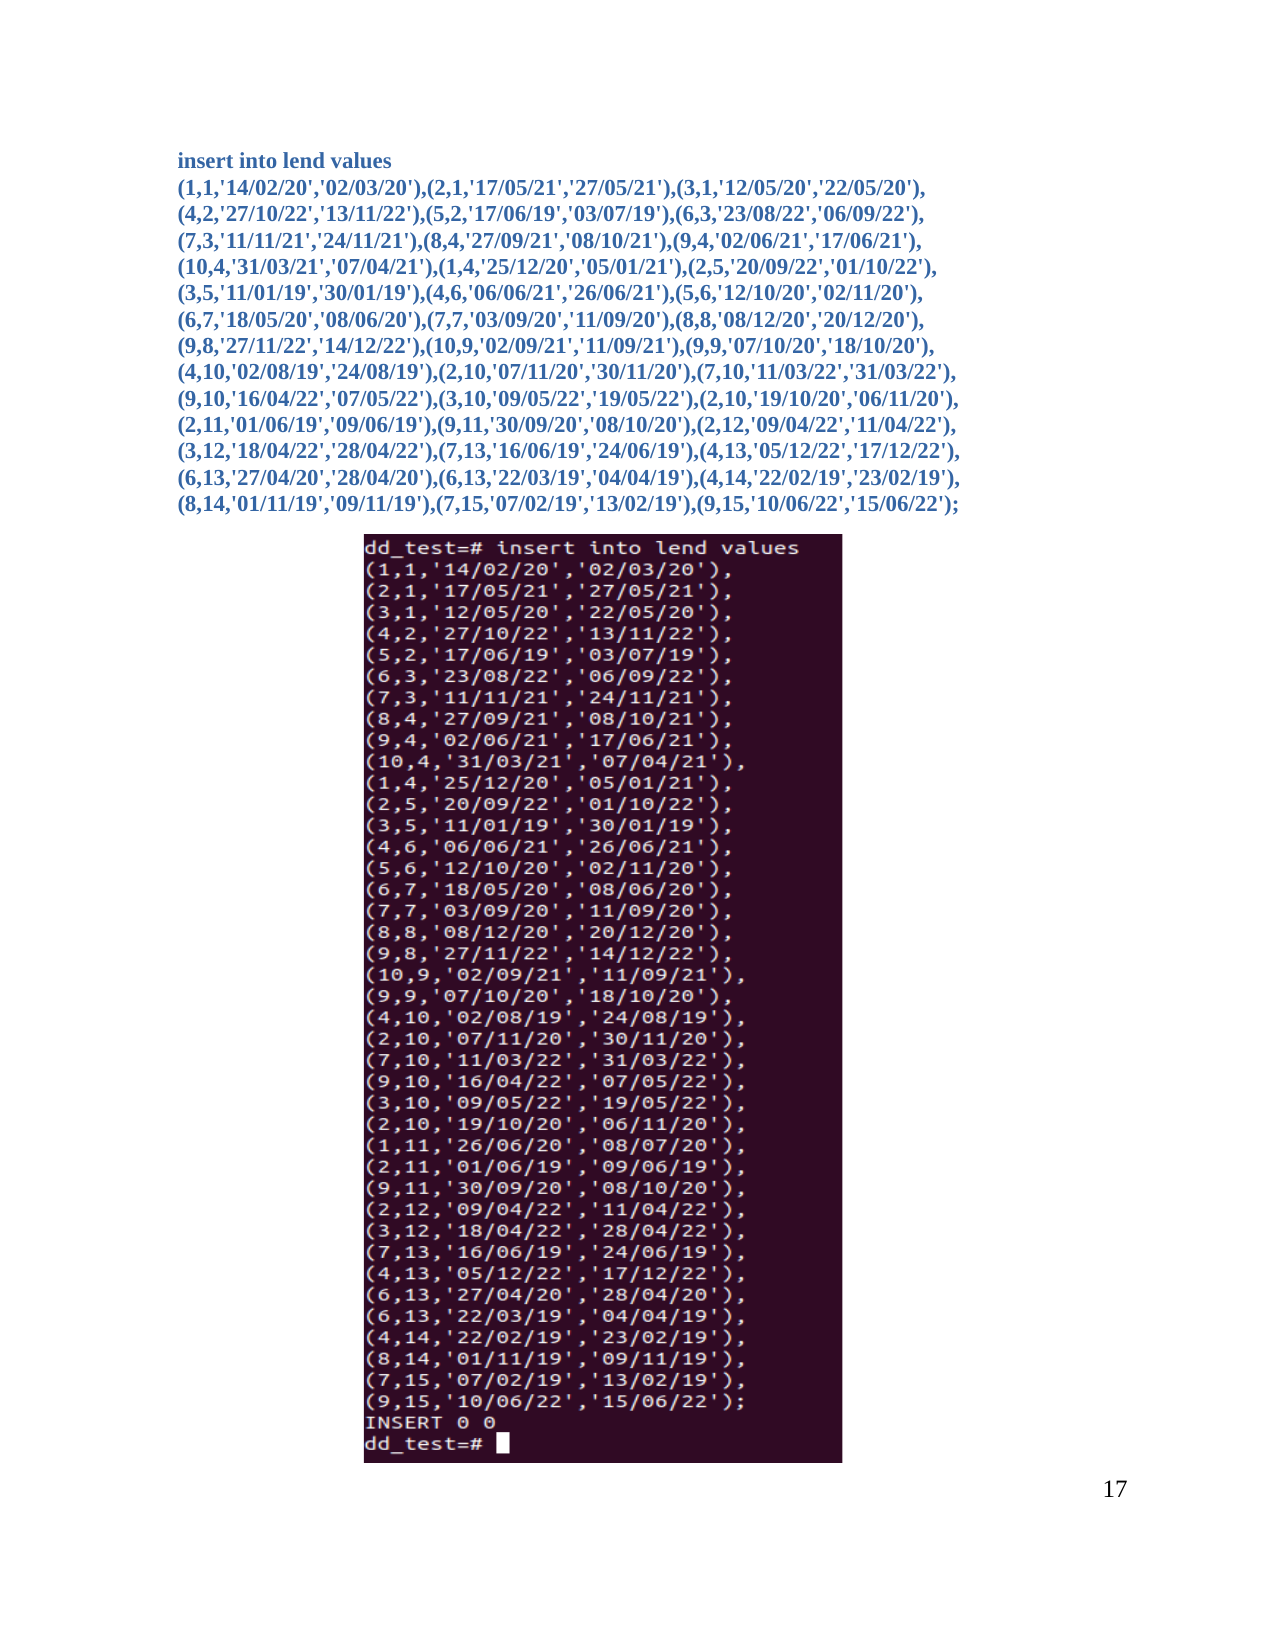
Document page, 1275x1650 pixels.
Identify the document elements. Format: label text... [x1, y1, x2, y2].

text insert into lend values [177, 148, 1127, 174]
text (1,1,'14/02/20','02/03/20'),(2,1,'17/05/21','27/05/21'),(3,1,'12/05/20','22/05/20'),(4,2,'27/10/22','13/11/22'),(5,2,'17/06/19','03/07/19'),(6,3,'23/08/22','06/09/22'),(7,3,'11/11/21','24/11/21'),(8,4,'27/09/21','08/10/21'),(9,4,'02/06/21','17/06/21'),(10,4,'31/03/21','07/04/21'),(1,4,'25/12/20','05/01/21'),(2,5,'20/09/22','01/10/22'), [177, 174, 1127, 279]
picture [363, 534, 843, 1463]
text (3,5,'11/01/19','30/01/19'),(4,6,'06/06/21','26/06/21'),(5,6,'12/10/20','02/11/20'),(6,7,'18/05/20','08/06/20'),(7,7,'03/09/20','11/09/20'),(8,8,'08/12/20','20/12/20'),(9,8,'27/11/22','14/12/22'),(10,9,'02/09/21','11/09/21'),(9,9,'07/10/20','18/10/20'),(4,10,'02/08/19','24/08/19'),(2,10,'07/11/20','30/11/20'),(7,10,'11/03/22','31/03/22'),(9,10,'16/04/22','07/05/22'),(3,10,'09/05/22','19/05/22'),(2,10,'19/10/20','06/11/20'),(2,11,'01/06/19','09/06/19'),(9,11,'30/09/20','08/10/20'),(2,12,'09/04/22','11/04/22'),(3,12,'18/04/22','28/04/22'),(7,13,'16/06/19','24/06/19'),(4,13,'05/12/22','17/12/22'),(6,13,'27/04/20','28/04/20'),(6,13,'22/03/19','04/04/19'),(4,14,'22/02/19','23/02/19'),(8,14,'01/11/19','09/11/19'),(7,15,'07/02/19','13/02/19'),(9,15,'10/06/22','15/06/22'); [177, 279, 1127, 517]
